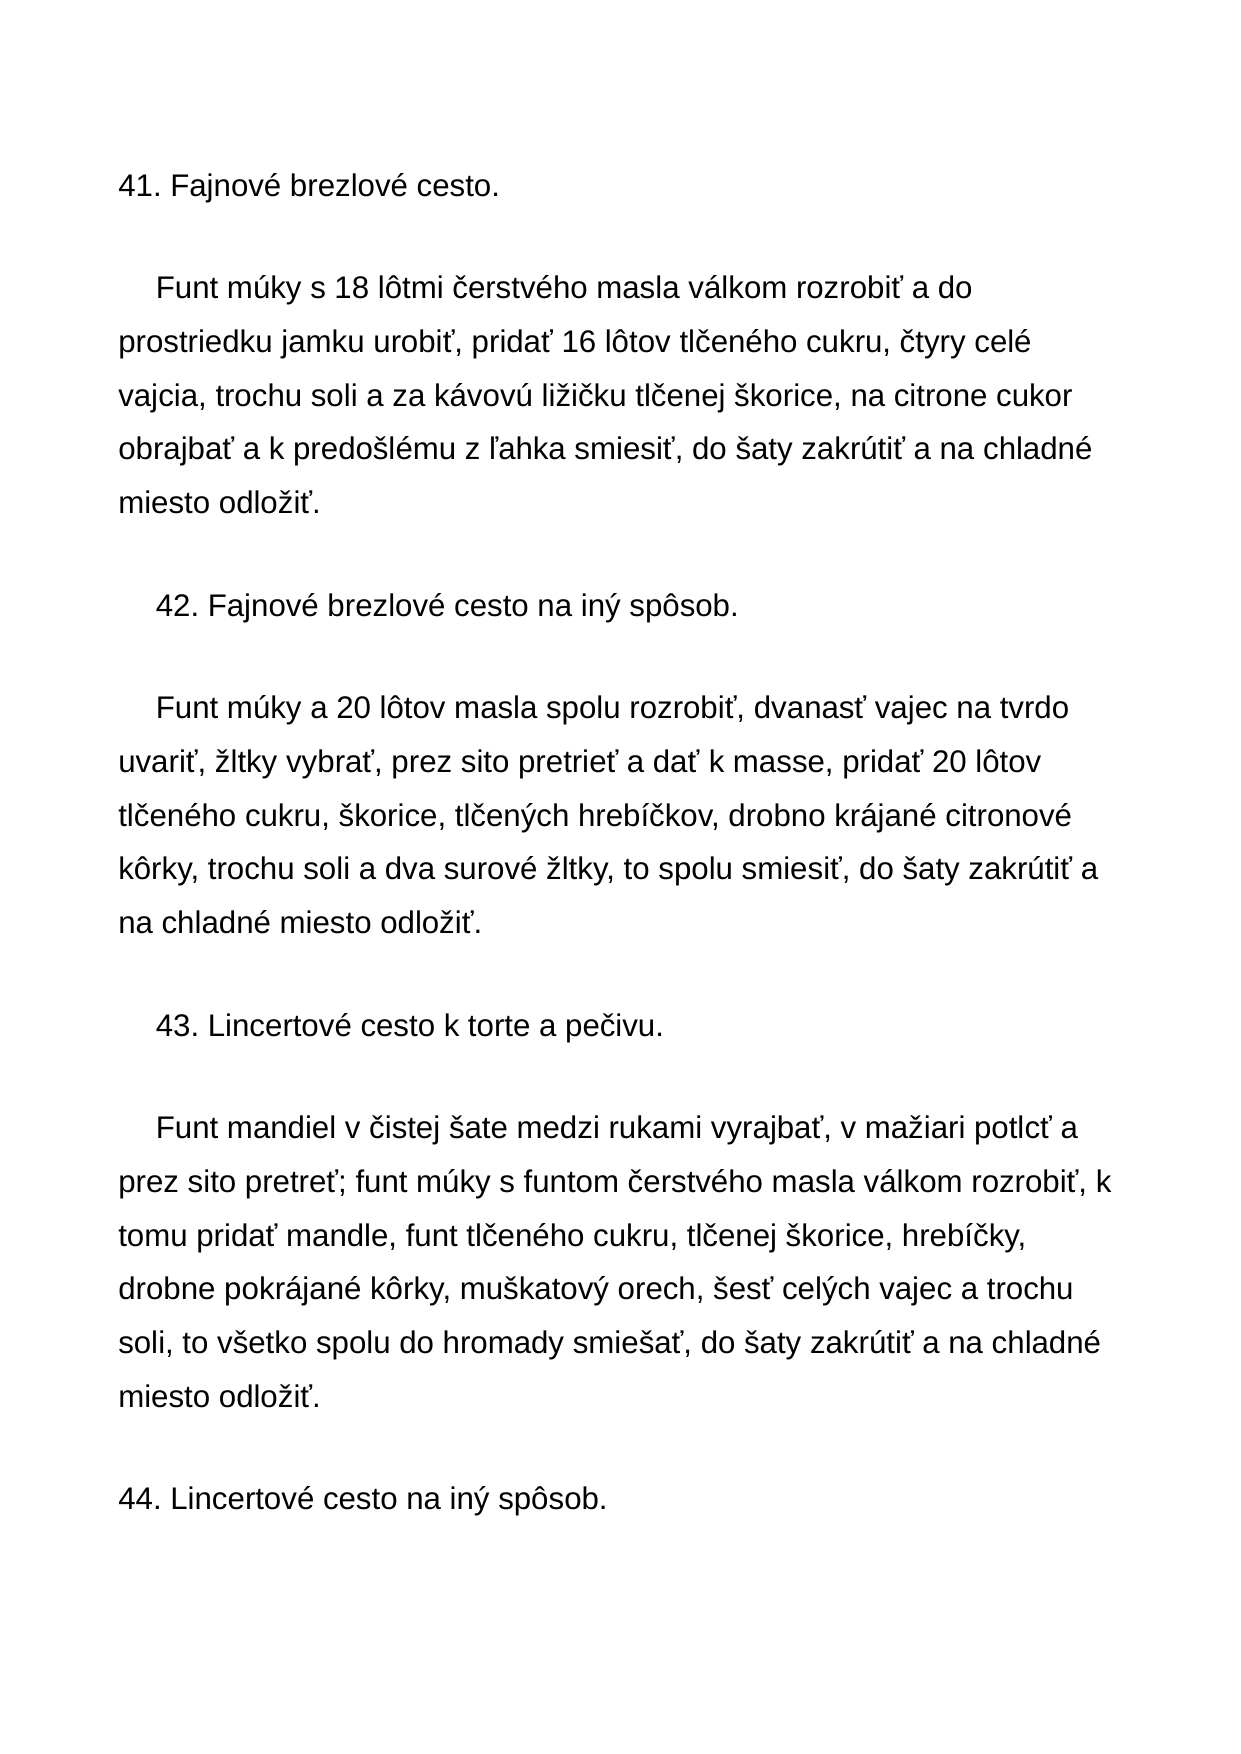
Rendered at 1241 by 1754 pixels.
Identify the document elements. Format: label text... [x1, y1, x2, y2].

text 42. Fajnové brezlové cesto na iný spôsob. [118, 587, 1122, 622]
text Funt múky a 20 lôtov masla spolu rozrobiť, dvanasť vajec na tvrdo uvariť, žltky vybrať, prez sito pretrieť a dať k masse, pridať 20 lôtov tlčeného cukru, škorice, tlčených hrebíčkov, drobno krájané citronové kôrky, trochu soli a dva surové žltky, to spolu smiesiť, do šaty zakrútiť a na chladné miesto odložiť. [118, 689, 1122, 940]
text 44. Lincertové cesto na iný spôsob. [118, 1480, 1122, 1516]
text Funt múky s 18 lôtmi čerstvého masla válkom rozrobiť a do prostriedku jamku urobiť, pridať 16 lôtov tlčeného cukru, čtyry celé vajcia, trochu soli a za kávovú ližičku tlčenej škorice, na citrone cukor obrajbať a k predošlému z ľahka smiesiť, do šaty zakrútiť a na chladné miesto odložiť. [118, 269, 1122, 520]
text Funt mandiel v čistej šate medzi rukami vyrajbať, v mažiari potlcť a prez sito pretreť; funt múky s funtom čerstvého masla válkom rozrobiť, k tomu pridať mandle, funt tlčeného cukru, tlčenej škorice, hrebíčky, drobne po­krájané kôrky, muškatový orech, šesť celých vajec a trochu soli, to všetko spolu do hromady smiešať, do šaty zakrútiť a na chladné miesto odložiť. [118, 1109, 1122, 1414]
text 41. Fajnové brezlové cesto. [118, 167, 1122, 202]
text 43. Lincertové cesto k torte a pečivu. [118, 1007, 1122, 1042]
